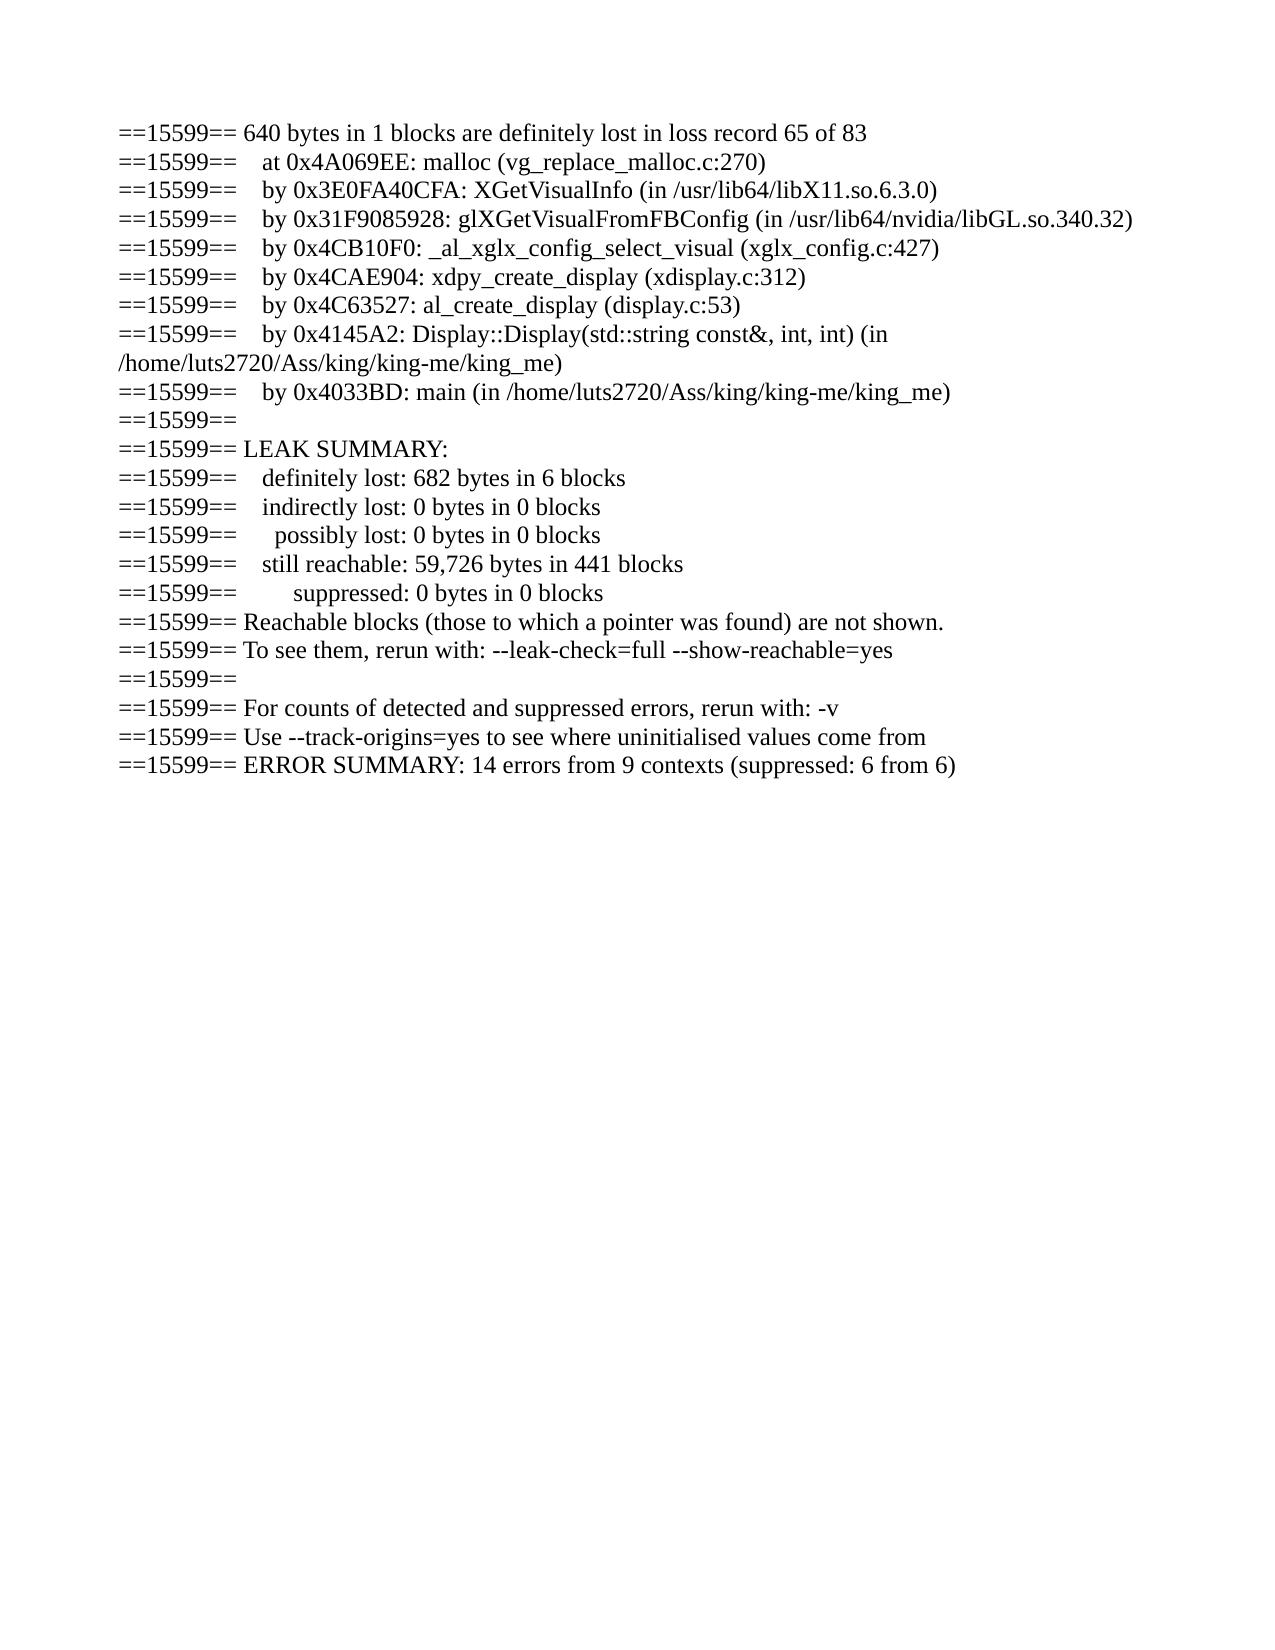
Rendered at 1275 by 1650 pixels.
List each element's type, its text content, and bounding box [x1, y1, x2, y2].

text ==15599== by 0x4145A2: Display::Display(std::string const&, int, int) (in /home/luts2720/Ass/king/king-me/king_me) [118, 319, 1157, 377]
text ==15599== suppressed: 0 bytes in 0 blocks [118, 578, 1157, 607]
text ==15599== Reachable blocks (those to which a pointer was found) are not shown. [118, 607, 1157, 636]
text ==15599== To see them, rerun with: --leak-check=full --show-reachable=yes [118, 636, 1157, 664]
text ==15599== [118, 664, 1157, 693]
text ==15599== 640 bytes in 1 blocks are definitely lost in loss record 65 of 83 [118, 118, 1157, 147]
text ==15599== For counts of detected and suppressed errors, rerun with: -v [118, 693, 1157, 722]
text ==15599== by 0x4CAE904: xdpy_create_display (xdisplay.c:312) [118, 262, 1157, 291]
text ==15599== by 0x31F9085928: glXGetVisualFromFBConfig (in /usr/lib64/nvidia/libGL.so.340.32) [118, 204, 1157, 233]
text ==15599== definitely lost: 682 bytes in 6 blocks [118, 463, 1157, 492]
text ==15599== by 0x4C63527: al_create_display (display.c:53) [118, 291, 1157, 319]
text ==15599== by 0x3E0FA40CFA: XGetVisualInfo (in /usr/lib64/libX11.so.6.3.0) [118, 176, 1157, 204]
text ==15599== indirectly lost: 0 bytes in 0 blocks [118, 492, 1157, 521]
text ==15599== [118, 406, 1157, 434]
text ==15599== by 0x4CB10F0: _al_xglx_config_select_visual (xglx_config.c:427) [118, 233, 1157, 262]
text ==15599== at 0x4A069EE: malloc (vg_replace_malloc.c:270) [118, 147, 1157, 176]
text ==15599== LEAK SUMMARY: [118, 434, 1157, 463]
text ==15599== ERROR SUMMARY: 14 errors from 9 contexts (suppressed: 6 from 6) [118, 751, 1157, 779]
text ==15599== by 0x4033BD: main (in /home/luts2720/Ass/king/king-me/king_me) [118, 377, 1157, 406]
text ==15599== possibly lost: 0 bytes in 0 blocks [118, 521, 1157, 549]
text ==15599== still reachable: 59,726 bytes in 441 blocks [118, 549, 1157, 578]
text ==15599== Use --track-origins=yes to see where uninitialised values come from [118, 722, 1157, 751]
